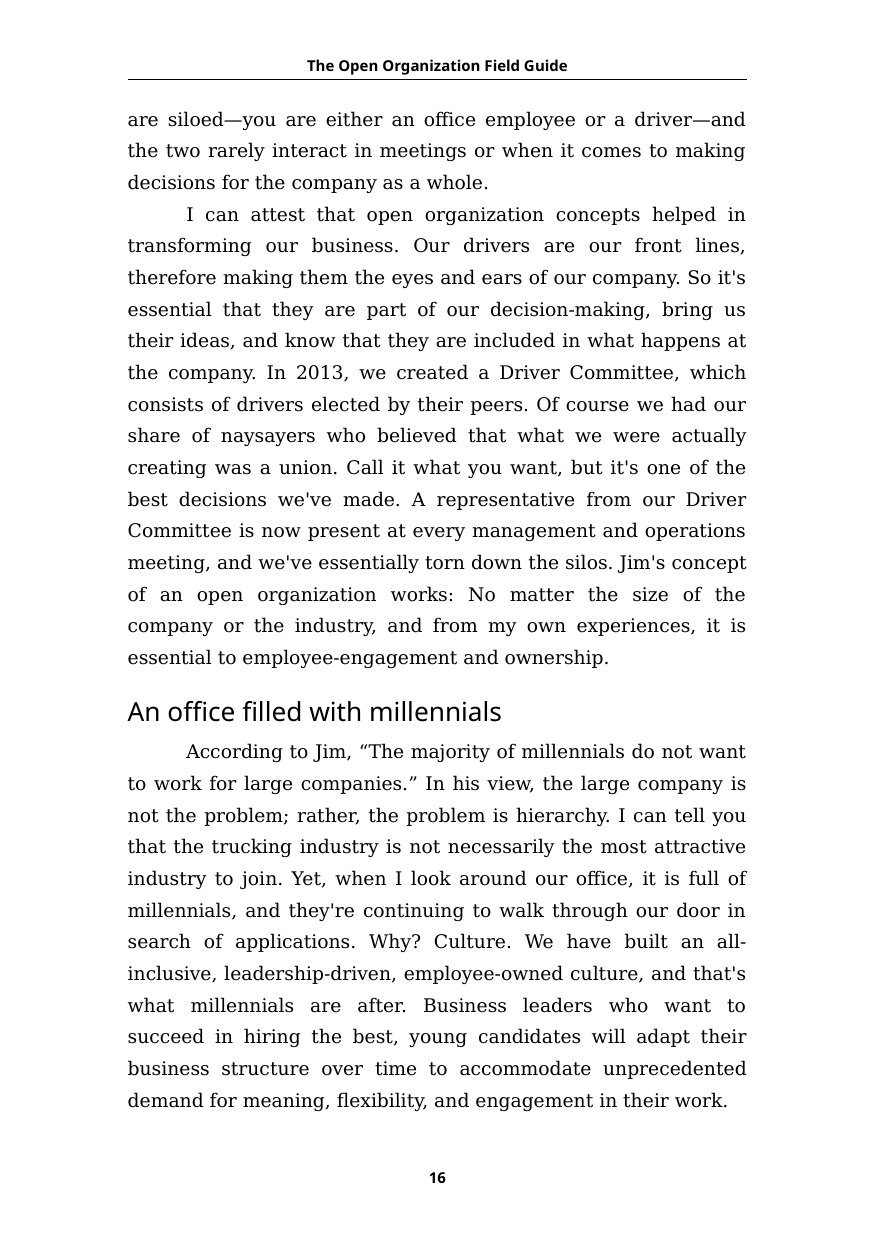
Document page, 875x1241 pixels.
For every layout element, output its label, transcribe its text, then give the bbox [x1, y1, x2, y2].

subtitle An office filled with millennials [127, 693, 747, 729]
text According to Jim, “The majority of millennials do not want to work for large companies.” In his view, the large company is not the problem; rather, the problem is hierarchy. I can tell you that the trucking industry is not necessarily the most attractive industry to join. Yet, when I look around our office, it is full of millennials, and they're continuing to walk through our door in search of applications. Why? Culture. We have built an all-inclusive, leadership-driven, employee-owned culture, and that's what millennials are after. Business leaders who want to succeed in hiring the best, young candidates will adapt their business structure over time to accommodate unprecedented demand for meaning, flexibility, and engagement in their work. [127, 741, 747, 1112]
text I can attest that open organization concepts helped in transforming our business. Our drivers are our front lines, therefore making them the eyes and ears of our company. So it's essential that they are part of our decision-making, bring us their ideas, and know that they are included in what happens at the company. In 2013, we created a Driver Committee, which consists of drivers elected by their peers. Of course we had our share of naysayers who believed that what we were actually creating was a union. Call it what you want, but it's one of the best decisions we've made. A representative from our Driver Committee is now present at every management and operations meeting, and we've essentially torn down the silos. Jim's concept of an open organization works: No matter the size of the company or the industry, and from my own experiences, it is essential to employee-engagement and ownership. [127, 203, 747, 669]
text are siloed—you are either an office employee or a driver—and the two rarely interact in meetings or when it comes to making decisions for the company as a whole. [127, 108, 747, 194]
